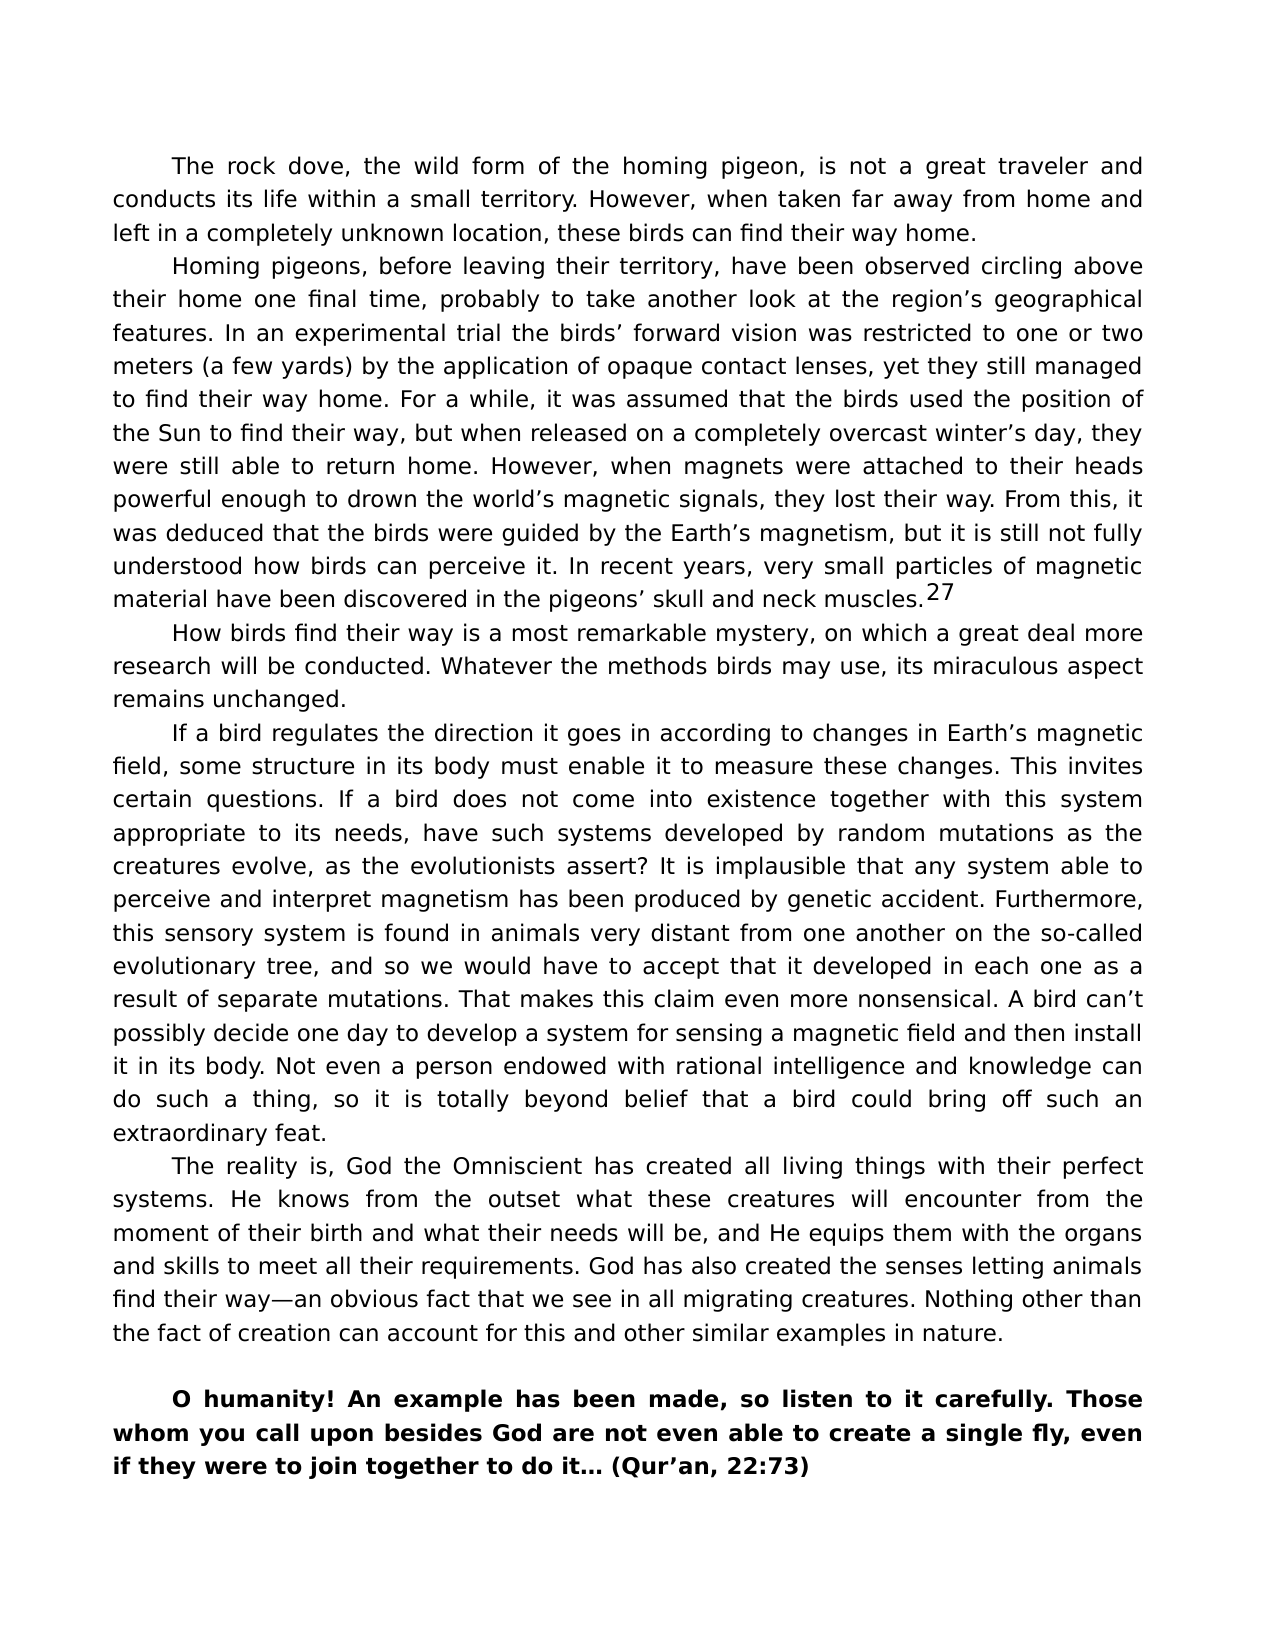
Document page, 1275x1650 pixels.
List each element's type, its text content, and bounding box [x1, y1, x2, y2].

text Homing pigeons, before leaving their territory, have been observed circling above their home one final time, probably to take another look at the region’s geographical features. In an experimental trial the birds’ forward vision was restricted to one or two meters (a few yards) by the application of opaque contact lenses, yet they still managed to find their way home. For a while, it was assumed that the birds used the position of the Sun to find their way, but when released on a completely overcast winter’s day, they were still able to return home. However, when magnets were attached to their heads powerful enough to drown the world’s magnetic signals, they lost their way. From this, it was deduced that the birds were guided by the Earth’s magnetism, but it is still not fully understood how birds can perceive it. In recent years, very small particles of magnetic material have been discovered in the pigeons’ skull and neck muscles.27 [112, 248, 1145, 614]
text How birds find their way is a most remarkable mystery, on which a great deal more research will be conducted. Whatever the methods birds may use, its miraculous aspect remains unchanged. [112, 614, 1145, 714]
text If a bird regulates the direction it goes in according to changes in Earth’s magnetic field, some structure in its body must enable it to measure these changes. This invites certain questions. If a bird does not come into existence together with this system appropriate to its needs, have such systems developed by random mutations as the creatures evolve, as the evolutionists assert? It is implausible that any system able to perceive and interpret magnetism has been produced by genetic accident. Furthermore, this sensory system is found in animals very distant from one another on the so-called evolutionary tree, and so we would have to accept that it developed in each one as a result of separate mutations. That makes this claim even more nonsensical. A bird can’t possibly decide one day to develop a system for sensing a magnetic field and then install it in its body. Not even a person endowed with rational intelligence and knowledge can do such a thing, so it is totally beyond belief that a bird could bring off such an extraordinary feat. [112, 714, 1145, 1148]
text O humanity! An example has been made, so listen to it carefully. Those whom you call upon besides God are not even able to create a single fly, even if they were to join together to do it… (Qur’an, 22:73) [112, 1381, 1145, 1481]
text The rock dove, the wild form of the homing pigeon, is not a great traveler and conducts its life within a small territory. However, when taken far away from home and left in a completely unknown location, these birds can find their way home. [112, 148, 1145, 248]
text The reality is, God the Omniscient has created all living things with their perfect systems. He knows from the outset what these creatures will encounter from the moment of their birth and what their needs will be, and He equips them with the organs and skills to meet all their requirements. God has also created the senses letting animals find their way—an obvious fact that we see in all migrating creatures. Nothing other than the fact of creation can account for this and other similar examples in nature. [112, 1148, 1145, 1348]
